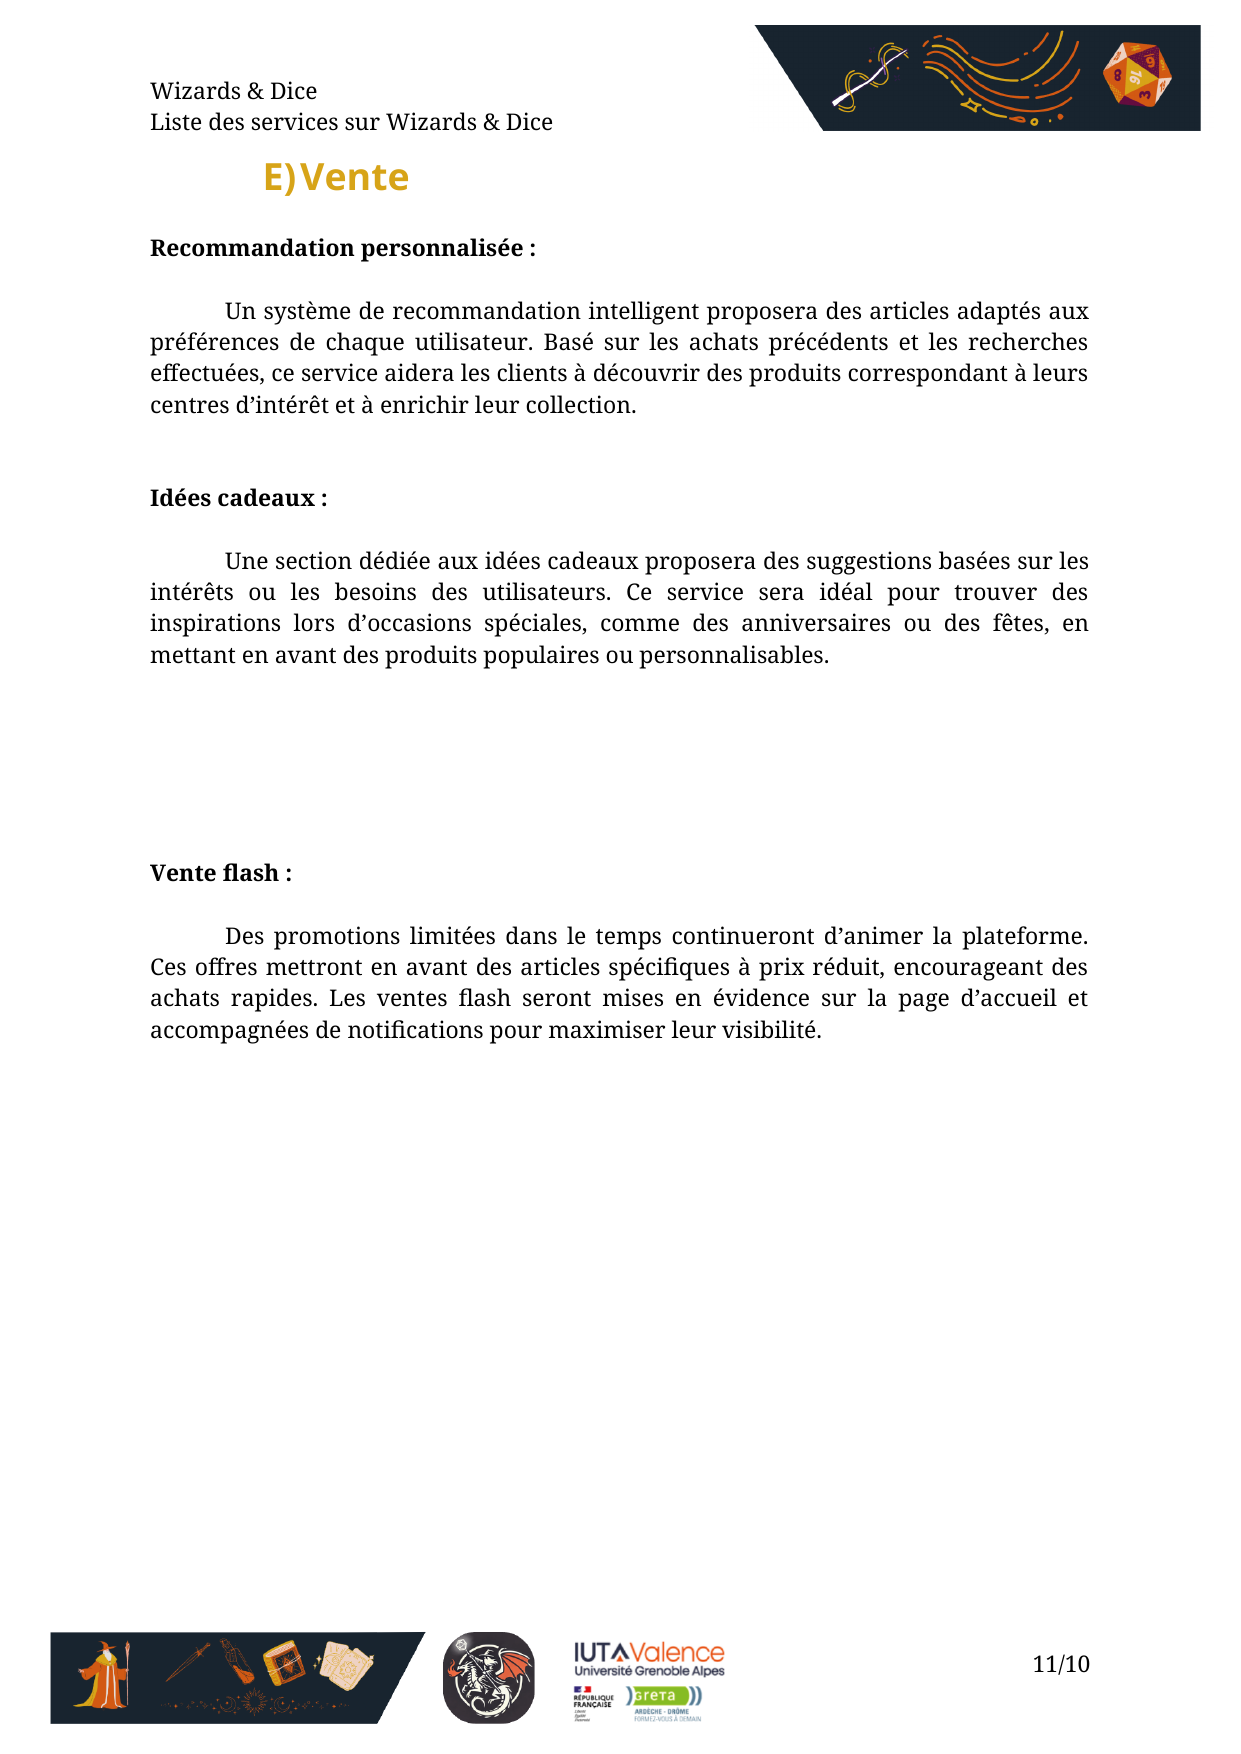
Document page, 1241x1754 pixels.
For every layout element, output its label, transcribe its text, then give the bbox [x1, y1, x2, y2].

text Recommandation personnalisée : [150, 232, 1090, 263]
text Une section dédiée aux idées cadeaux proposera des suggestions basées sur les intérêts ou les besoins des utilisateurs. Ce service sera idéal pour trouver des inspirations lors d’occasions spéciales, comme des anniversaires ou des fêtes, en mettant en avant des produits populaires ou personnalisables. [150, 545, 1090, 670]
picture [42, 1628, 749, 1733]
subtitle Vente [262, 150, 1090, 201]
picture [748, 25, 1214, 132]
text Idées cadeaux : [150, 482, 1090, 513]
text Des promotions limitées dans le temps continueront d’animer la plateforme. Ces offres mettront en avant des articles spécifiques à prix réduit, encourageant des achats rapides. Les ventes flash seront mises en évidence sur la page d’accueil et accompagnées de notifications pour maximiser leur visibilité. [150, 920, 1090, 1045]
text Vente flash : [150, 857, 1090, 888]
text Un système de recommandation intelligent proposera des articles adaptés aux préférences de chaque utilisateur. Basé sur les achats précédents et les recherches effectuées, ce service aidera les clients à découvrir des produits correspondant à leurs centres d’intérêt et à enrichir leur collection. [150, 295, 1090, 420]
